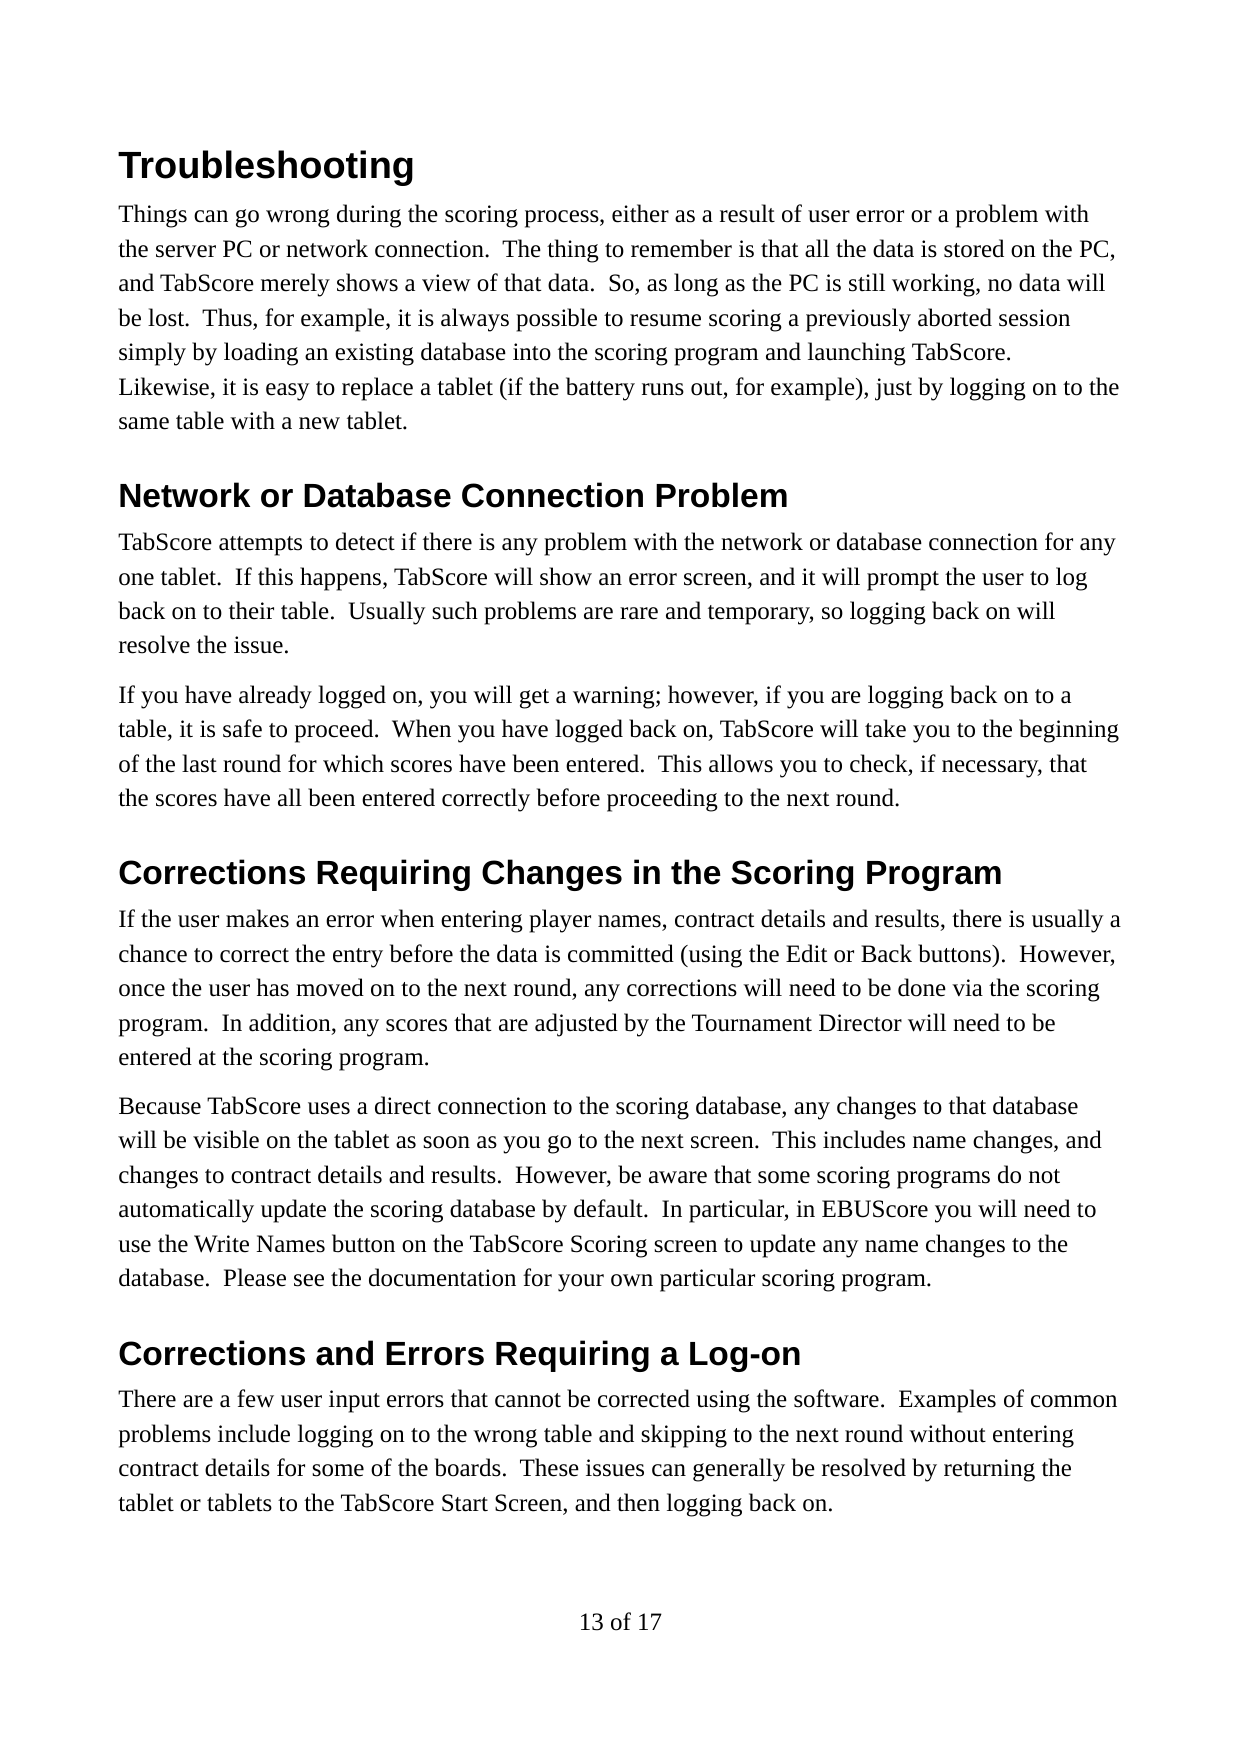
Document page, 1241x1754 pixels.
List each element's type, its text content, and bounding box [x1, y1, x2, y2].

text Things can go wrong during the scoring process, either as a result of user error or a problem with the server PC or network connection. The thing to remember is that all the data is stored on the PC, and TabScore merely shows a view of that data. So, as long as the PC is still working, no data will be lost. Thus, for example, it is always possible to resume scoring a previously aborted session simply by loading an existing database into the scoring program and launching TabScore. Likewise, it is easy to replace a tablet (if the battery runs out, for example), just by logging on to the same table with a new tablet. [118, 199, 1122, 435]
subtitle Corrections and Errors Requiring a Log-on [118, 1333, 1122, 1372]
text If you have already logged on, you will get a warning; however, if you are logging back on to a table, it is safe to proceed. When you have logged back on, TabScore will take you to the beginning of the last round for which scores have been entered. This allows you to check, if necessary, that the scores have all been entered correctly before proceeding to the next round. [118, 680, 1122, 812]
subtitle Corrections Requiring Changes in the Scoring Program [118, 853, 1122, 892]
subtitle Network or Database Connection Problem [118, 476, 1122, 515]
text TabScore attempts to detect if there is any problem with the network or database connection for any one tablet. If this happens, TabScore will show an error screen, and it will prompt the user to log back on to their table. Usually such problems are rare and temporary, so logging back on will resolve the issue. [118, 527, 1122, 659]
text There are a few user input errors that cannot be corrected using the software. Examples of common problems include logging on to the wrong table and skipping to the next round without entering contract details for some of the boards. These issues can generally be resolved by returning the tablet or tablets to the TabScore Start Screen, and then logging back on. [118, 1384, 1122, 1517]
text Because TabScore uses a direct connection to the scoring database, any changes to that database will be visible on the tablet as soon as you go to the next screen. This includes name changes, and changes to contract details and results. However, be aware that some scoring programs do not automatically update the scoring database by default. In particular, in EBUScore you will need to use the Write Names button on the TabScore Scoring screen to update any name changes to the database. Please see the documentation for your own particular scoring program. [118, 1091, 1122, 1292]
subtitle Troubleshooting [118, 143, 1122, 187]
text If the user makes an error when entering player names, contract details and results, there is usually a chance to correct the entry before the data is committed (using the Edit or Back buttons). However, once the user has moved on to the next round, any corrections will need to be done via the scoring program. In addition, any scores that are adjusted by the Tournament Director will need to be entered at the scoring program. [118, 904, 1122, 1071]
